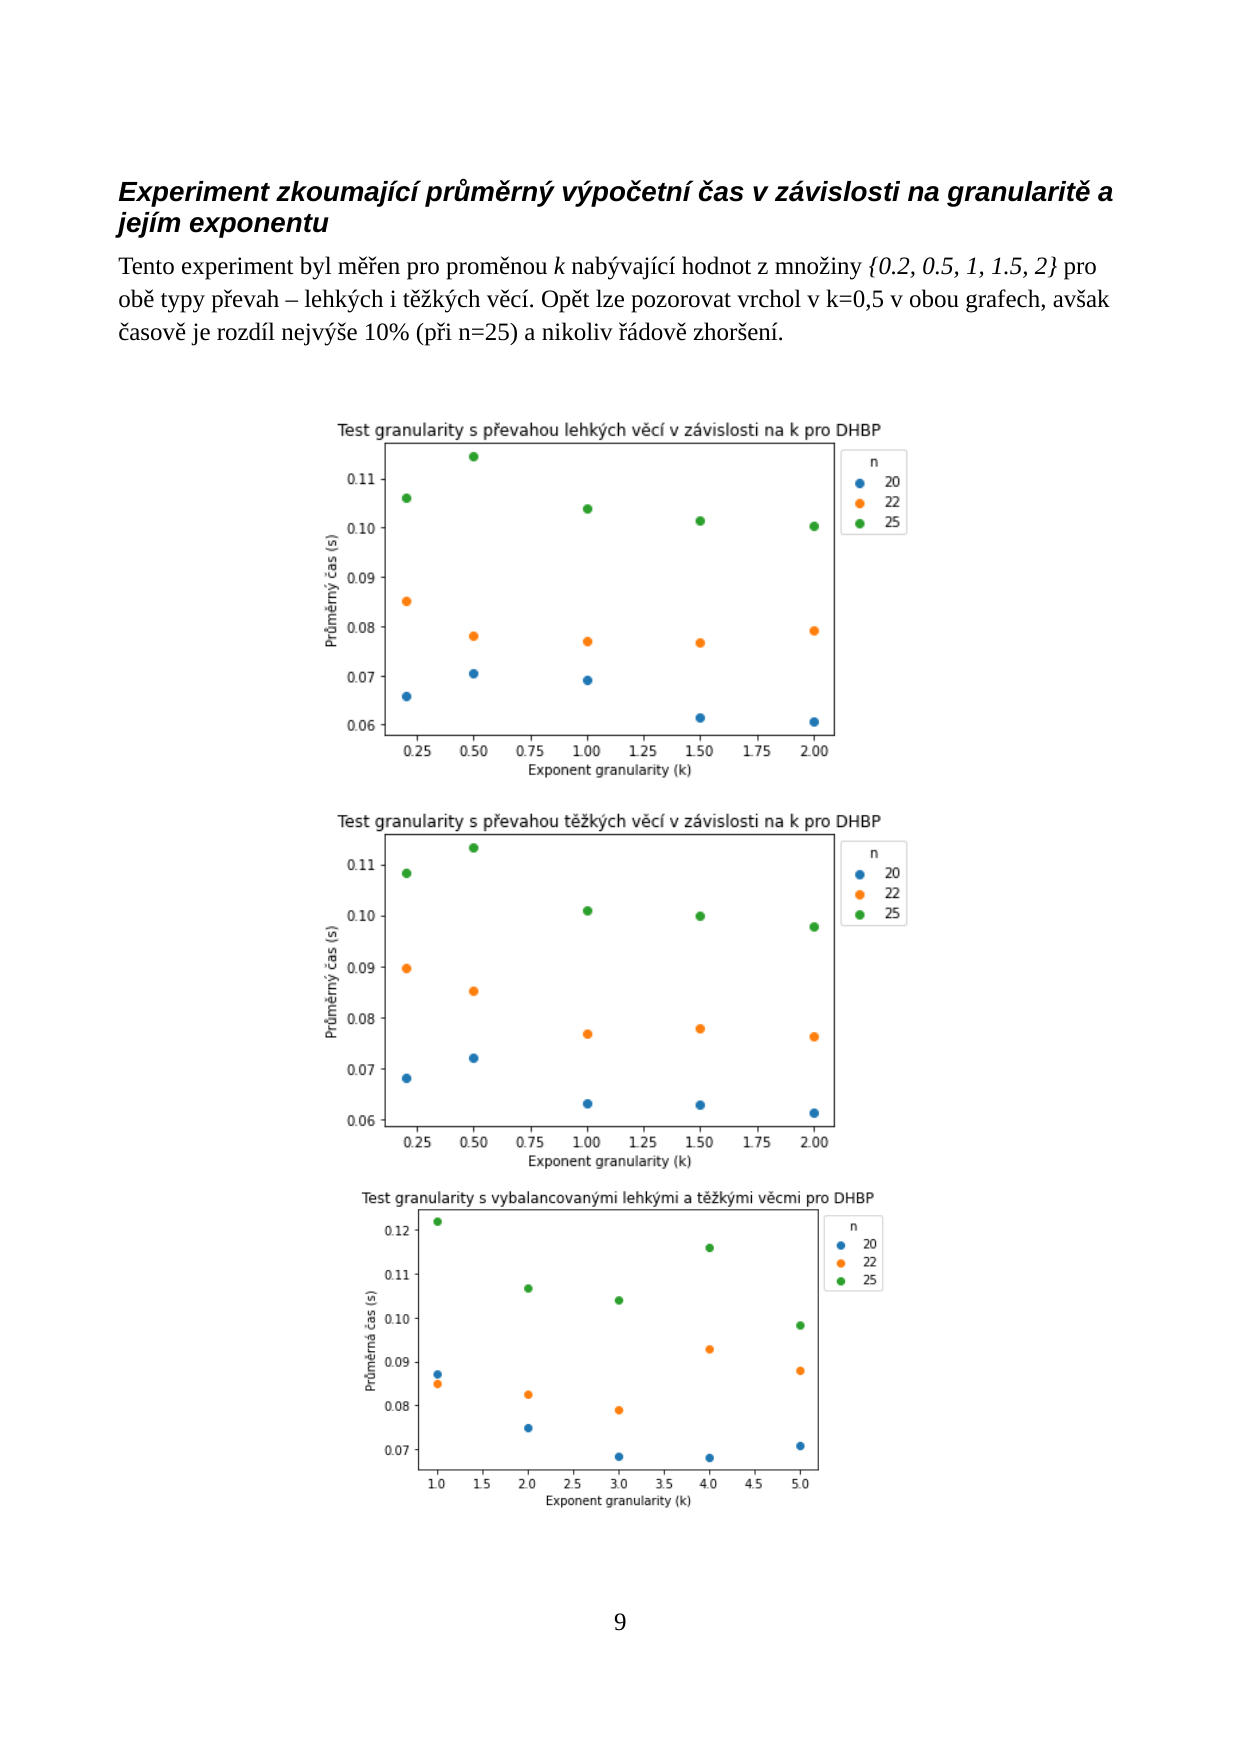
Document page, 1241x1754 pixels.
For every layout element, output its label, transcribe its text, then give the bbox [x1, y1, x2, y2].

subtitle Experiment zkoumající průměrný výpočetní čas v závislosti na granularitě a jejím exponentu [118, 175, 1122, 239]
text Tento experiment byl měřen pro proměnou k nabývající hodnot z množiny {0.2, 0.5, 1, 1.5, 2} pro obě typy převah – lehkých i těžkých věcí. Opět lze pozorovat vrchol v k=0,5 v obou grafech, avšak časově je rozdíl nejvýše 10% (při n=25) a nikoliv řádově zhoršení. [118, 251, 1122, 346]
picture [323, 412, 917, 1173]
picture [356, 1183, 887, 1510]
